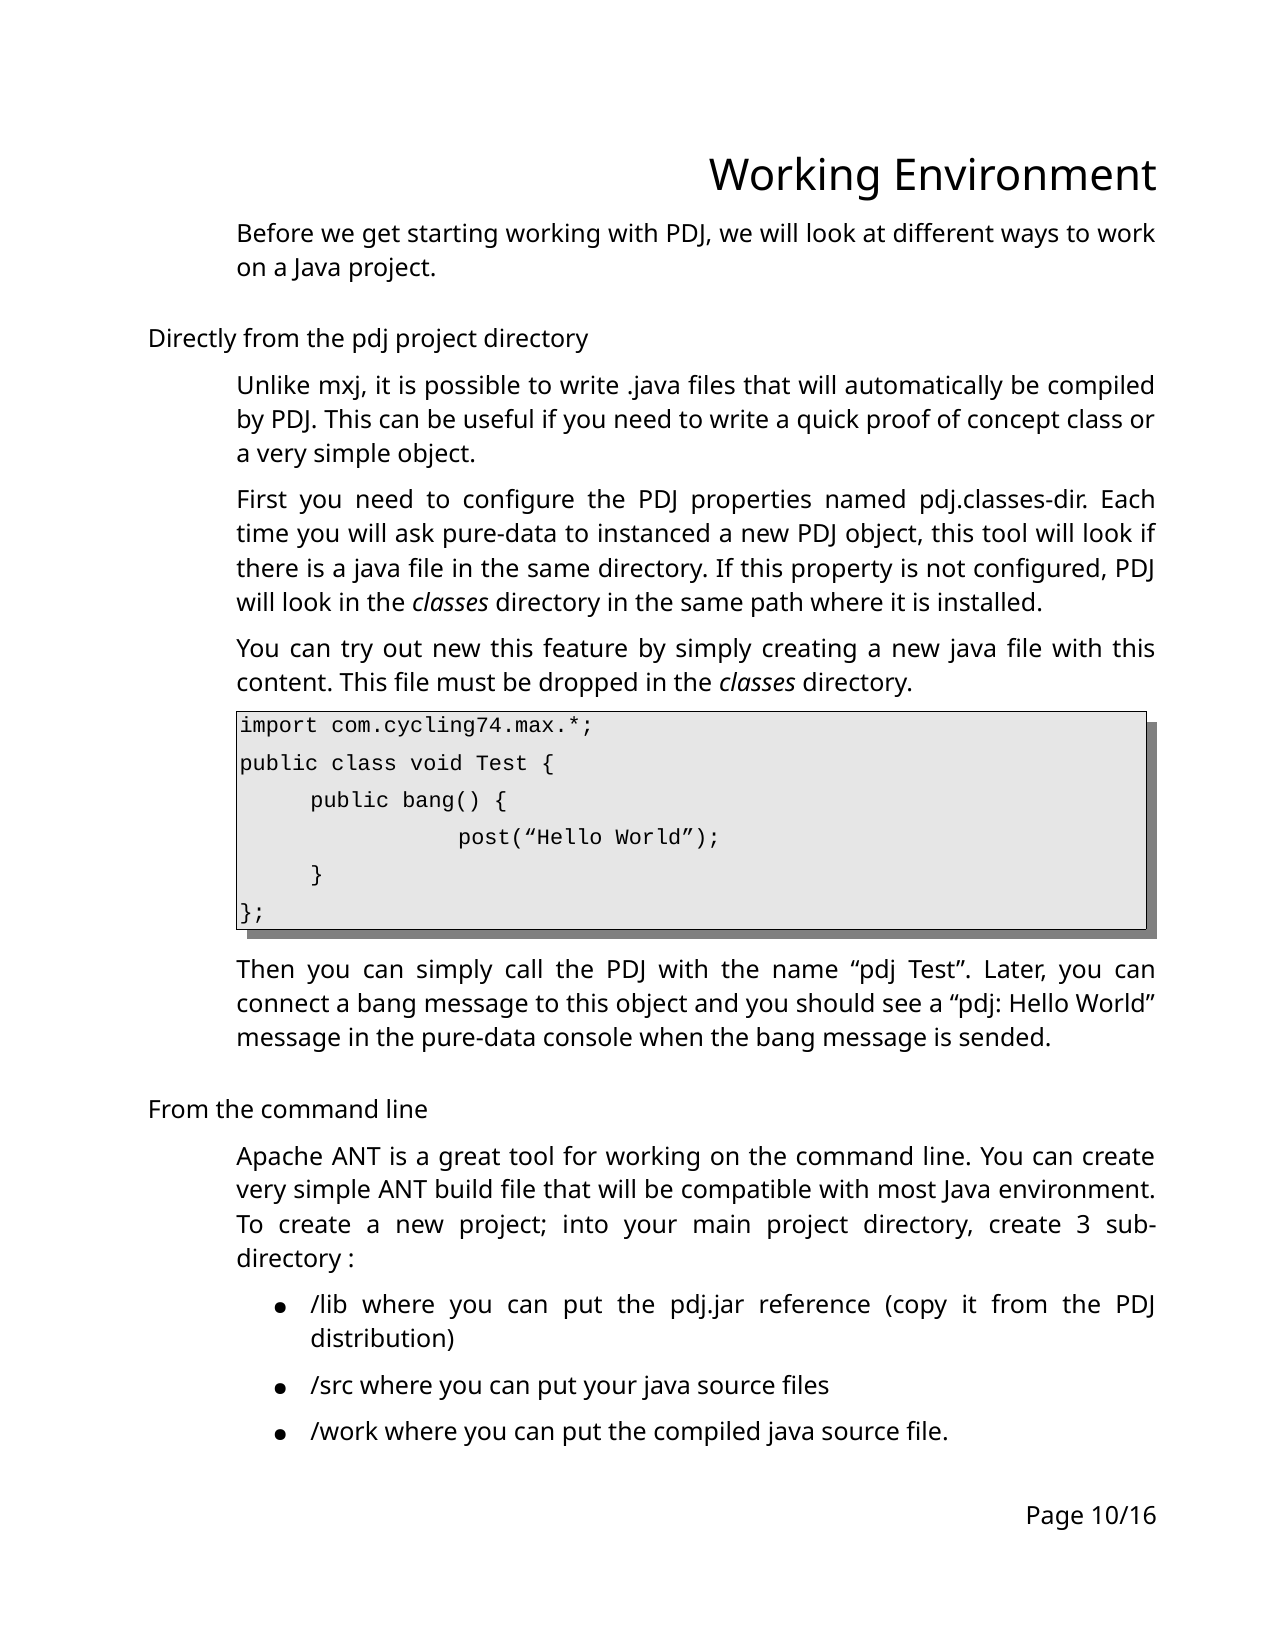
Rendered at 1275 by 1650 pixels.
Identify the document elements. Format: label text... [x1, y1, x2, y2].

text import com.cycling74.max.*; [237, 712, 1146, 739]
text Then you can simply call the PDJ with the name “pdj Test”. Later, you can connect a bang message to this object and you should see a “pdj: Hello World” message in the pure-data console when the bang message is sended. [236, 952, 1157, 1054]
text Apache ANT is a great tool for working on the command line. You can create very simple ANT build file that will be compatible with most Java environment. To create a new project; into your main project directory, create 3 sub-directory : [236, 1138, 1157, 1274]
list /src where you can put your java source files [273, 1367, 1157, 1402]
list /lib where you can put the pdj.jar reference (copy it from the PDJ distribution) [273, 1287, 1157, 1355]
text post(“Hello World”); [237, 823, 1146, 851]
text public class void Test { [237, 749, 1146, 777]
text public bang() { [237, 786, 1146, 814]
subtitle From the command line [148, 1092, 1157, 1126]
subtitle Working Environment [118, 143, 1157, 203]
subtitle Directly from the pdj project directory [148, 321, 1157, 355]
text First you need to configure the PDJ properties named pdj.classes-dir. Each time you will ask pure-data to instanced a new PDJ object, this tool will look if there is a java file in the same directory. If this property is not configured, PDJ will look in the classes directory in the same path where it is installed. [236, 482, 1157, 618]
text Before we get starting working with PDJ, we will look at different ways to work on a Java project. [236, 215, 1157, 283]
text } [237, 861, 1146, 888]
list /work where you can put the compiled java source file. [273, 1414, 1157, 1448]
text Unlike mxj, it is possible to write .java files that will automatically be compiled by PDJ. This can be useful if you need to write a quick proof of concept class or a very simple object. [236, 367, 1157, 469]
text You can try out new this feature by simply creating a new java file with this content. This file must be dropped in the classes directory. [236, 631, 1157, 699]
text }; [237, 898, 1146, 929]
